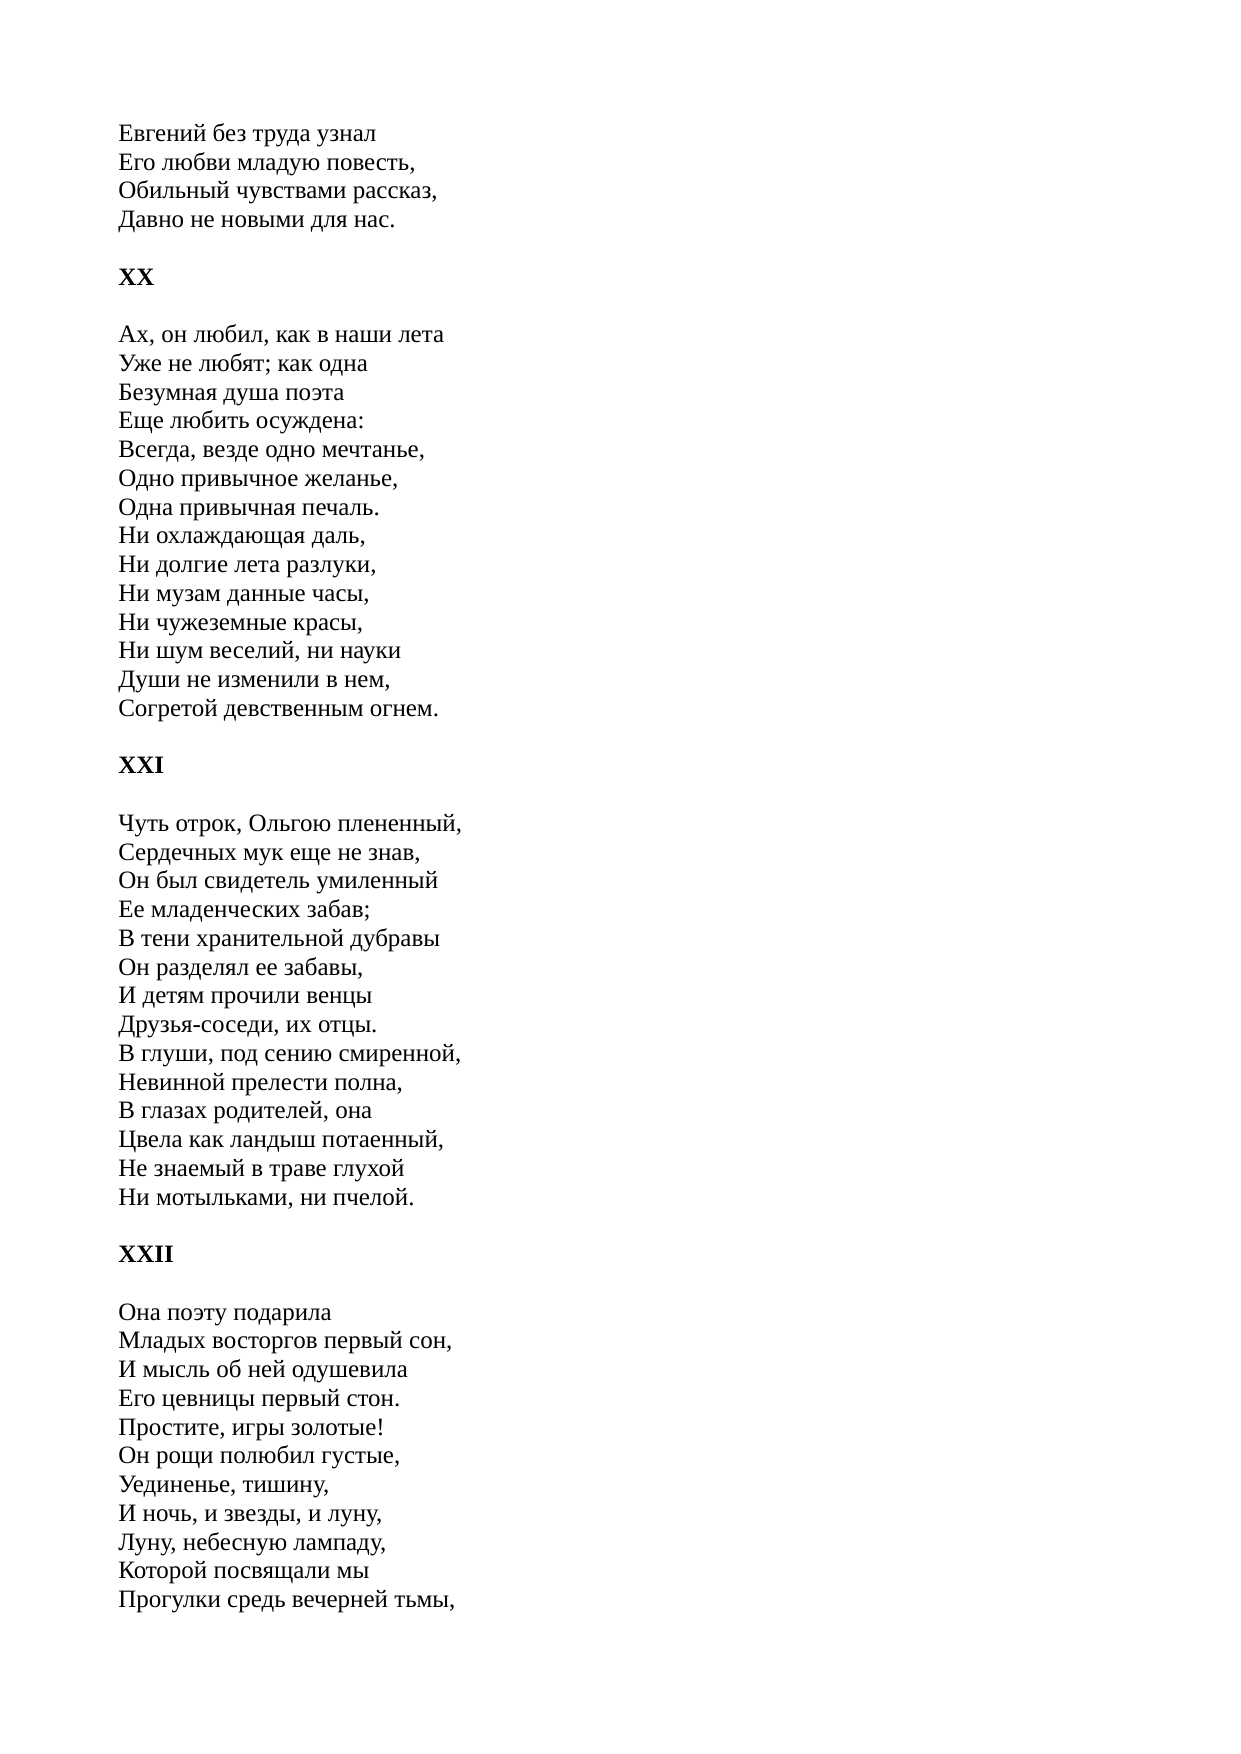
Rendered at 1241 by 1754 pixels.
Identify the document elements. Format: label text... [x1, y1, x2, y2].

text Всегда, везде одно мечтанье, [118, 434, 1240, 463]
text Одно привычное желанье, [118, 463, 1240, 492]
text И мысль об ней одушевила [118, 1354, 1240, 1383]
text Давно не новыми для нас. [118, 204, 1240, 233]
text Согретой девственным огнем. [118, 693, 1240, 722]
subtitle XX [118, 262, 1240, 291]
text Ни мотыльками, ни пчелой. [118, 1182, 1240, 1211]
text Он разделял ее забавы, [118, 952, 1240, 981]
text Его любви младую повесть, [118, 147, 1240, 176]
text Которой посвящали мы [118, 1556, 1240, 1584]
text Она поэту подарила [118, 1297, 1240, 1326]
text Обильный чувствами рассказ, [118, 176, 1240, 204]
text Безумная душа поэта [118, 377, 1240, 406]
text Ни чужеземные красы, [118, 607, 1240, 636]
text Еще любить осуждена: [118, 406, 1240, 434]
text И ночь, и звезды, и луну, [118, 1498, 1240, 1527]
text Он рощи полюбил густые, [118, 1441, 1240, 1469]
text Уже не любят; как одна [118, 348, 1240, 377]
text Сердечных мук еще не знав, [118, 837, 1240, 866]
text Цвела как ландыш потаенный, [118, 1124, 1240, 1153]
text Он был свидетель умиленный [118, 866, 1240, 894]
text Души не изменили в нем, [118, 664, 1240, 693]
text Ни музам данные часы, [118, 578, 1240, 607]
text Невинной прелести полна, [118, 1067, 1240, 1096]
text В глуши, под сению смиренной, [118, 1038, 1240, 1067]
text В глазах родителей, она [118, 1096, 1240, 1124]
subtitle XXII [118, 1239, 1240, 1268]
text Луну, небесную лампаду, [118, 1527, 1240, 1556]
text Прогулки средь вечерней тьмы, [118, 1584, 1240, 1613]
text И детям прочили венцы [118, 981, 1240, 1009]
text Не знаемый в траве глухой [118, 1153, 1240, 1182]
text Ни долгие лета разлуки, [118, 549, 1240, 578]
text Ни шум веселий, ни науки [118, 636, 1240, 664]
text Одна привычная печаль. [118, 492, 1240, 521]
text Простите, игры золотые! [118, 1412, 1240, 1441]
text Евгений без труда узнал [118, 118, 1240, 147]
text Ах, он любил, как в наши лета [118, 319, 1240, 348]
subtitle XXI [118, 751, 1240, 779]
text В тени хранительной дубравы [118, 923, 1240, 952]
text Младых восторгов первый сон, [118, 1326, 1240, 1354]
text Ни охлаждающая даль, [118, 521, 1240, 549]
text Ее младенческих забав; [118, 894, 1240, 923]
text Чуть отрок, Ольгою плененный, [118, 808, 1240, 837]
text Уединенье, тишину, [118, 1469, 1240, 1498]
text Его цевницы первый стон. [118, 1383, 1240, 1412]
text Друзья-соседи, их отцы. [118, 1009, 1240, 1038]
